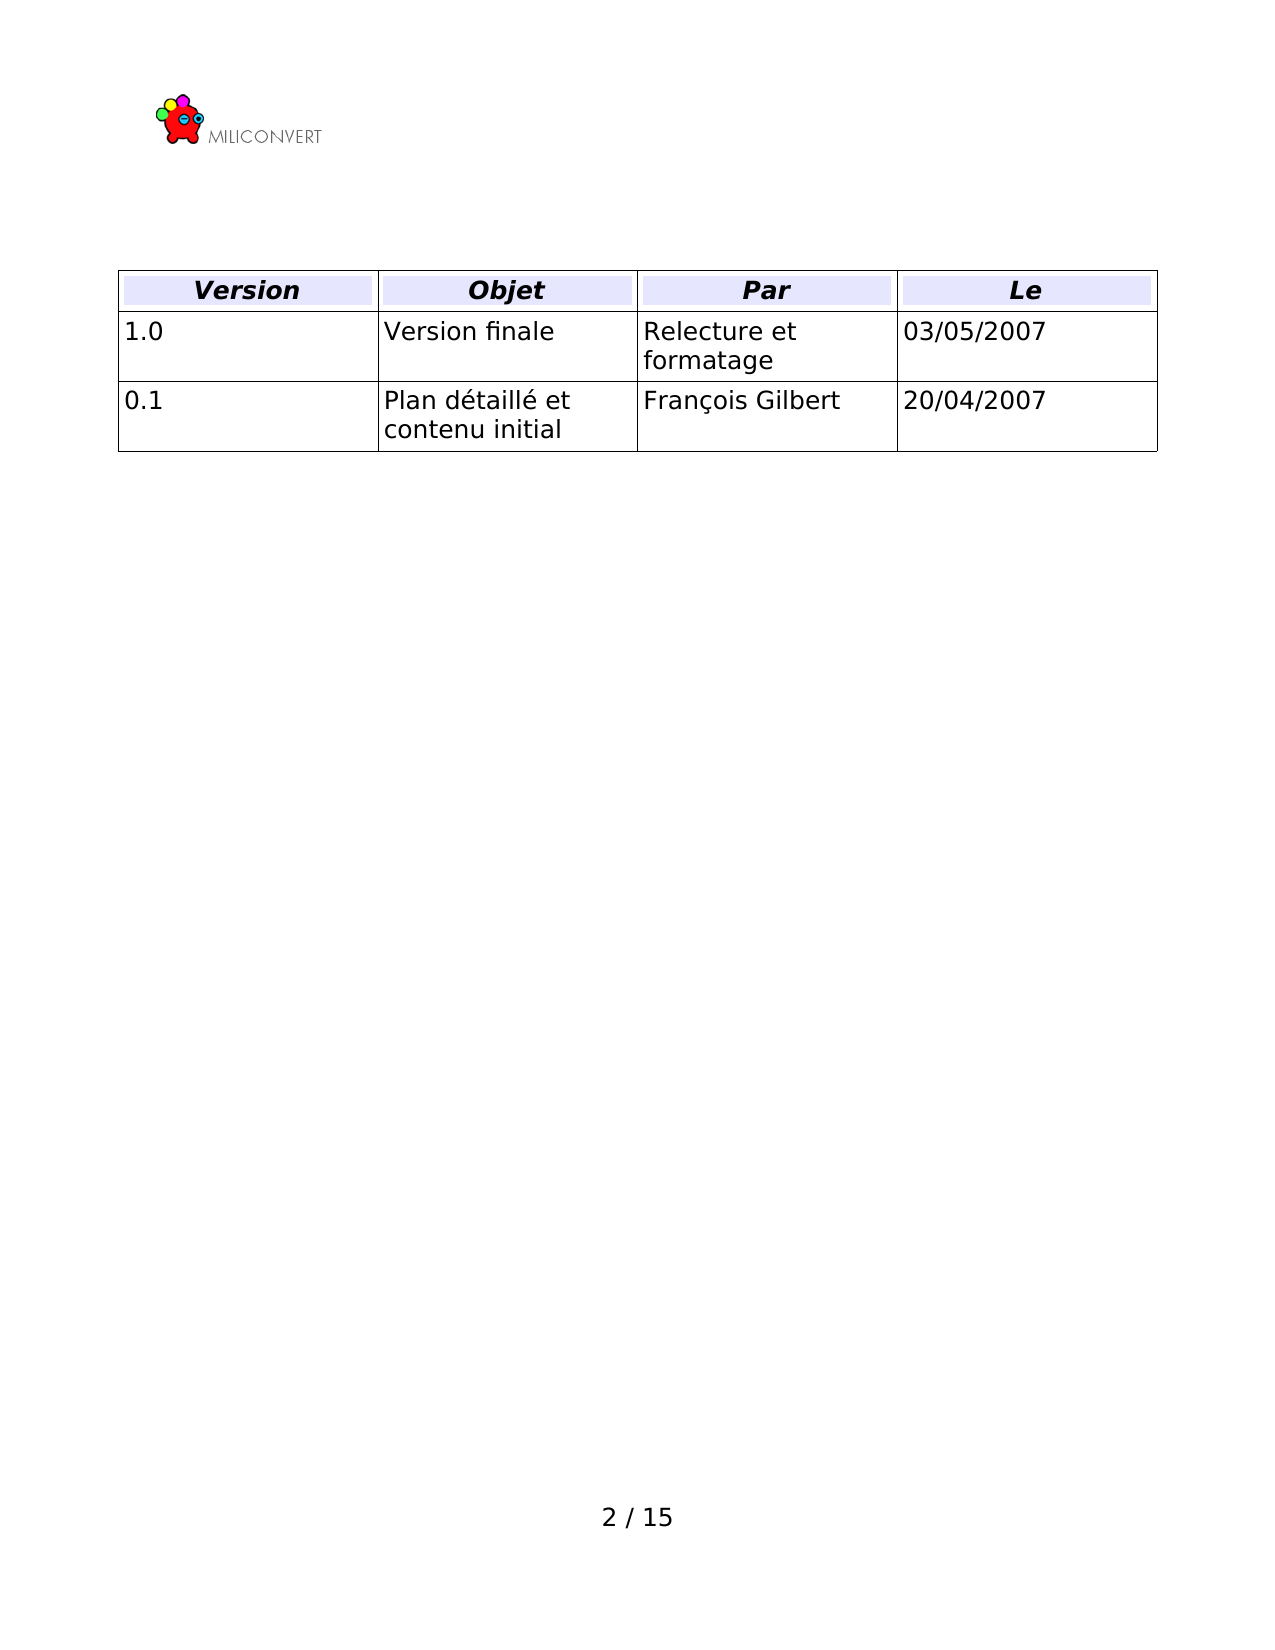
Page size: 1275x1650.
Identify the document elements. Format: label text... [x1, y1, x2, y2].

table_cell Relecture et formatage [638, 312, 897, 381]
picture [132, 69, 354, 176]
table_cell 0.1 [119, 382, 378, 451]
table_cell 20/04/2007 [898, 382, 1157, 451]
table_cell Plan détaillé et contenu initial [379, 382, 637, 451]
table_header Objet [379, 271, 637, 311]
table_cell François Gilbert [638, 382, 897, 451]
table_cell Version finale [379, 312, 637, 381]
table_header Le [898, 271, 1157, 311]
table_cell 1.0 [119, 312, 378, 381]
table_cell 03/05/2007 [898, 312, 1157, 381]
table_header Par [638, 271, 897, 311]
table_header Version [119, 271, 378, 311]
